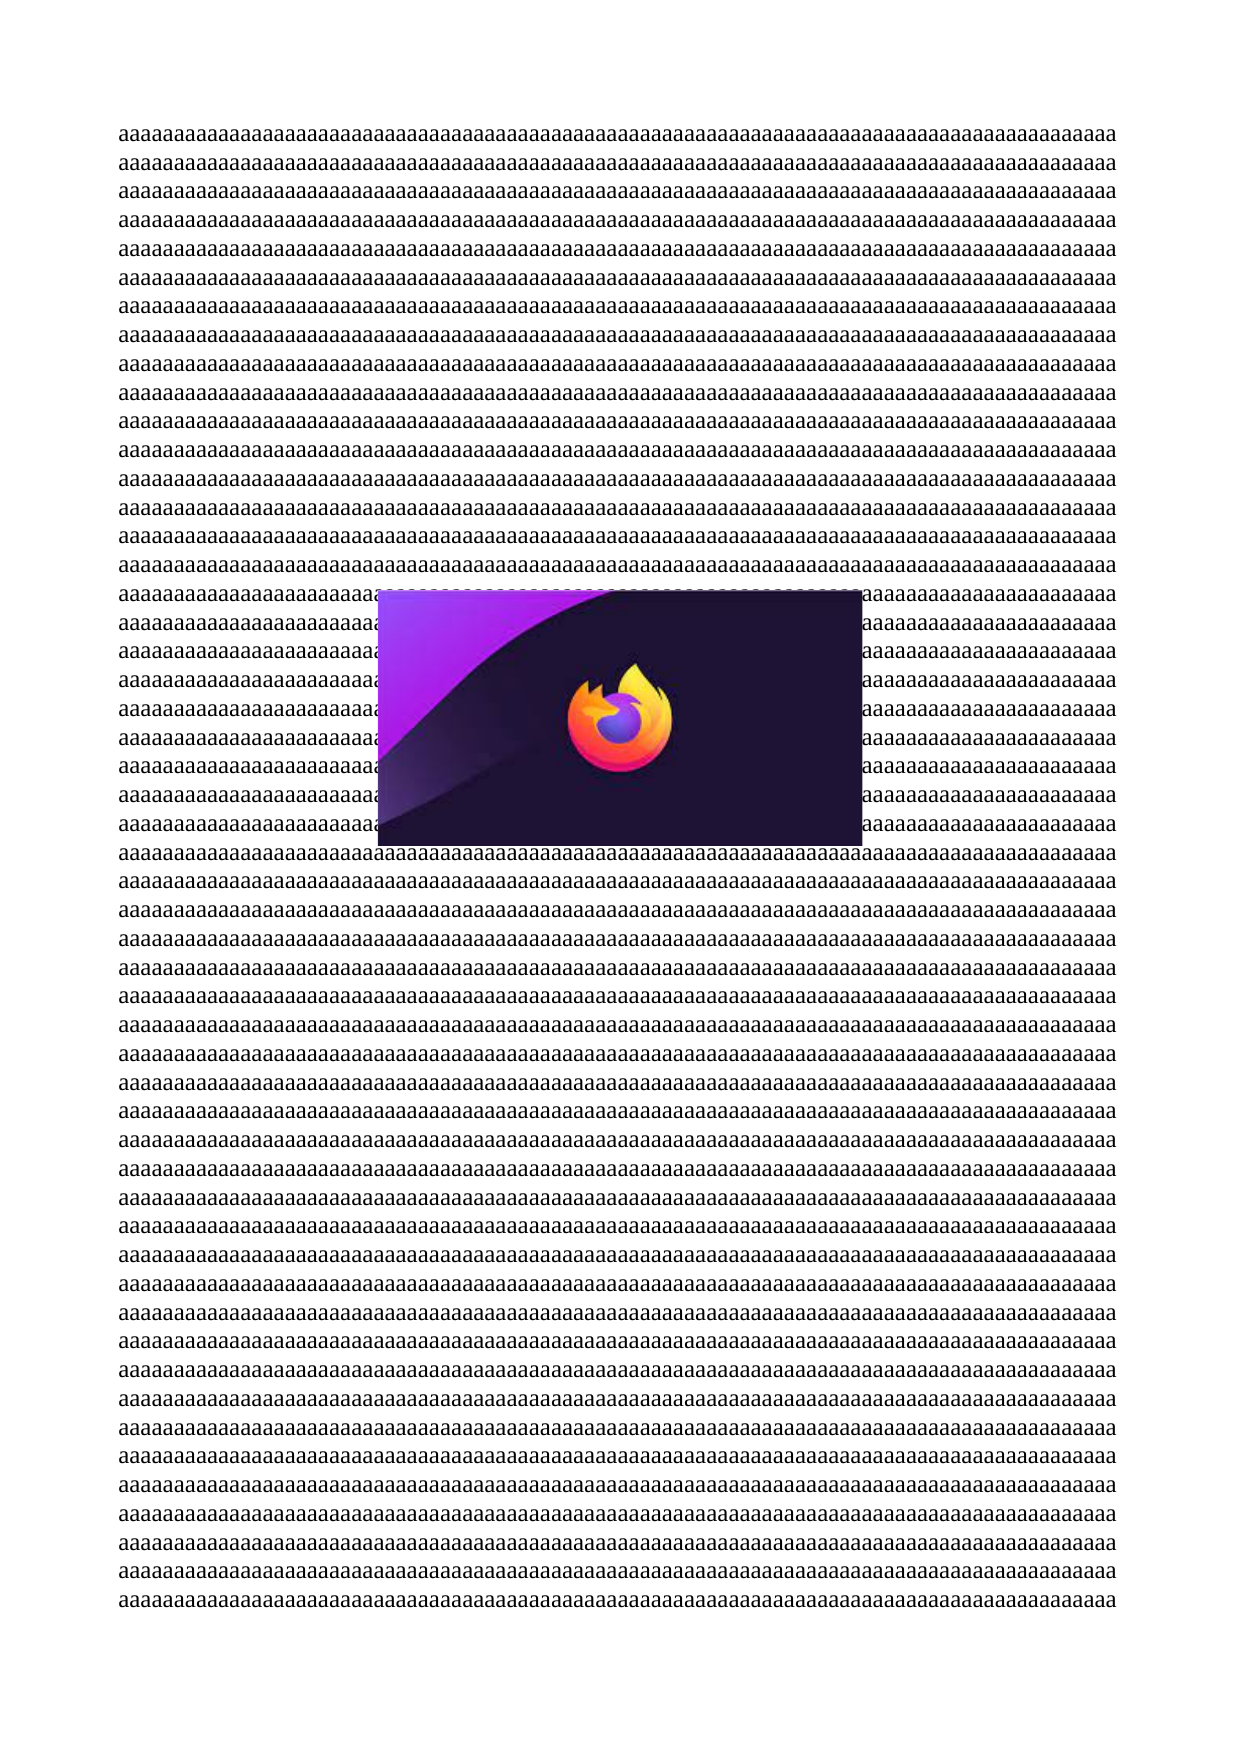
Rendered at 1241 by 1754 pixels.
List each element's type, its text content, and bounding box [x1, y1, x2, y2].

picture [377, 590, 863, 846]
text aaaaaaaaaaaaaaaaaaaaaaaaaaaaaaaaaaaaaaaaaaaaaaaaaaaaaaaaaaaaaaaaaaaaaaaaaaaaaaaaaaaaaaaaaaaaaaaaaaaaaaaaaaaaaaaaaaaaaaaaaaaaaaaaaaaaaaaaaaaaaaaaaaaaaaaaaaaaaaaaaaaaaaaaaaaaaaaaaaaaaaaaaaaaaaaaaaaaaaaaaaaaaaaaaaaaaaaaaaaaaaaaaaaaaaaaaaaaaaaaaaaaaaaaaaaaaaaaaaaaaaaaaaaaaaaaaaaaaaaaaaaaaaaaaaaaaaaaaaaaaaaaaaaaaaaaaaaaaaaaaaaaaaaaaaaaaaaaaaaaaaaaaaaaaaaaaaaaaaaaaaaaaaaaaaaaaaaaaaaaaaaaaaaaaaaaaaaaaaaaaaaaaaaaaaaaaaaaaaaaaaaaaaaaaaaaaaaaaaaaaaaaaaaaaaaaaaaaaaaaaaaaaaaaaaaaaaaaaaaaaaaaaaaaaaaaaaaaaaaaaaaaaaaaaaaaaaaaaaaaaaaaaaaaaaaaaaaaaaaaaaaaaaaaaaaaaaaaaaaaaaaaaaaaaaaaaaaaaaaaaaaaaaaaaaaaaaaaaaaaaaaaaaaaaaaaaaaaaaaaaaaaaaaaaaaaaaaaaaaaaaaaaaaaaaaaaaaaaaaaaaaaaaaaaaaaaaaaaaaaaaaaaaaaaaaaaaaaaaaaaaaaaaaaaaaaaaaaaaaaaaaaaaaaaaaaaaaaaaaaaaaaaaaaaaaaaaaaaaaaaaaaaaaaaaaaaaaaaaaaaaaaaaaaaaaaaaaaaaaaaaaaaaaaaaaaaaaaaaaaaaaaaaaaaaaaaaaaaaaaaaaaaaaaaaaaaaaaaaaaaaaaaaaaaaaaaaaaaaaaaaaaaaaaaaaaaaaaaaaaaaaaaaaaaaaaaaaaaaaaaaaaaaaaaaaaaaaaaaaaaaaaaaaaaaaaaaaaaaaaaaaaaaaaaaaaaaaaaaaaaaaaaaaaaaaaaaaaaaaaaaaaaaaaaaaaaaaaaaaaaaaaaaaaaaaaaaaaaaaaaaaaaaaaaaaaaaaaaaaaaaaaaaaaaaaaaaaaaaaaaaaaaaaaaaaaaaaaaaaaaaaaaaaaaaaaaaaaaaaaaaaaaaaaaaaaaaaaaaaaaaaaaaaaaaaaaaaaaaaaaaaaaaaaaaaaaaaaaaaaaaaaaaaaaaaaaaaaaaaaaaaaaaaaaaaaaaaaaaaaaaaaaaaaaaaaaaaaaaaaaaaaaaaaaaaaaaaaaaaaaaaaaaaaaaaaaaaaaaaaaaaaaaaaaaaaaaaaaaaaaaaaaaaaaaaaaaaaaaaaaaaaaaaaaaaaaaaaaaaaaaaaaaaaaaaaaaaaaaaaaaaaaaaaaaaaaaaaaaaaaaaaaaaaaaaaaaaaaaaaaaaaaaaaaaaaaaaaaaaaaaaaaaaaaaaaaaaaaaaaaaaaaaaaaaaaaaaaaaaaaaaaaaaaaaaaaaaaaaaaaaaaaaaaaaaaaaaaaaaaaaaaaaaaaaaaaaaaaaaaaaaaaaaaaaaaaaaaaaaaaaaaaaaaaaaaaaaaaaaaaaaaaaaaaaaaaaaaaaaaaaaaaaaaaaaaaaaaaaaaaaaaaaaaaaaaaaaaaaaaaaaaaaaaaaaaaaaaaaaaaaaaaaaaaaaaaaaaaaaaaaaaaaaaaaaaaaaaaaaaaaaaaaaaaaaaaaaaaaaaaaaaaaaaaaaaaaaaaaaaaaaaaaaaaaaaaaaaaaaaaaaaaaaaaaaaaaaaaaaaaaaaaaaaaaaaaaaaaaaaaaaaaaaaaaaaaaaaaaaaaaaaaaaaaaaaaaaaaaaaaaaaaaaaaaaaaaaaaaaaaaaaaaaaaaaaaaaaaaaaaaaaaaaaaaaaaaaaaaaaaaaaaaaaaaaaaaaaaaaaaaaaaaaaaaaaaaaaaaaaaaaaaaaaaaaaaaaaaaaaaaaaaaaaaaaaaaaaaaaaaaaaaaaaaaaaaaaaaaaaaaaaaaaaaaaaaaaaaaaaaaaaaaaaaaaaaaaaaaaaaaaaaaaaaaaaaaaaaaaaaaaaaaaaaaaaaaaaaaaaaaaaaaaaaaaaaaaaaaaaaaaaaaaaaaaaaaaaaaaaaaaaaaaaaaaaaaaaaaaaaaaaaaaaaaaaaaaaaaaaaaaaaaaaaaaaaaaaaaaaaaaaaaaaaaaaaaaaaaaaaaaaaaaaaaaaaaaaaaaaaaaaaaaaaaaaaaaaaaaaaaaaaaaaaaaaaaaaaaaaaaaaaaaaaaaaaaaaaaaaaaaaaaaaaaaaaaaaaaaaaaaaaaaaaaaaaaaaaaaaaaaaaaaaaaaaaaaaaaaaaaaaaaaaaaaaaaaaaaaaaaaaaaaaaaaaaaaaaaaaaaaaaaaaaaaaaaaaaaaaaaaaaaaaaaaaaaaaaaaaaaaaaaaaaaaaaaaaaaaaaaaaaaaaaaaaaaaaaaaaaaaaaaaaaaaaaaaaaaaaaaaaaaaaaaaaaaaaaaaaaaaaaaaaaaaaaaaaaaaaaaaaaaaaaaaaaaaaaaaaaaaaaaaaaaaaaaaaaaaaaaaaaaaaaaaaaaaaaaaaaaaaaaaaaaaaaaaaaaaaaaaaaaaaaaaaaaaaaaaaaaaaaaaaaaaaaaaaaaaaaaaaaaaaaaaaaaaaaaaaaaaaaaaaaaaaaaaaaaaaaaaaaaaaaaaaaaaaaaaaaaaaaaaaaaaaaaaaaaaaaaaaaaaaaaaaaaaaaaaaaaaaaaaaaaaaaaaaaaaaaaaaaaaaaaaaaaaaaaaaaaaaaaaaaaaaaaaaaaaaaaaaaaaaaaaaaaaaaaaaaaaaaaaaaaaaaaaaaaaaaaaaaaaaaaaaaaaaaaaaaaaaaaaaaaaaaaaaaaaaaaaaaaaaaaaaaaaaaaaaaaaaaaaaaaaaaaaaaaaaaaaaaaaaaaaaaaaaaaaaaaaaaaaaaaaaaaaaaaaaaaaaaaaaaaaaaaaaaaaaaaaaaaaaaaaaaaaaaaaaaaaaaaaaaaaaaaaaaaaaaaaaaaaaaaaaaaaaaaaaaaaaaaaaaaaaaaaaaaaaaaaaaaaaaaaaaaaaaaaaaaaaaaaaaaaaaaaaaaaaaaaaaaaaaaaaaaaaaaaaaaaaaaaaaaaaaaaaaaaaaaaaaaaaaaaaaaaaaaaaaaaaaaaaaaaaaaaaaaaaaaaaaaaaaaaaaaaaaaaaaaaaaaaaaaaaaaaaaaaaaaaaaaaaaaaaaaaaaaaaaaaaaaaaaaaaaaaaaaaaaaaaaaaaaaaaaaaaaaaaaaaaaaaaaaaaaaaaaaaaaaaaaaaaaaaaaaaaaaaaaaaaaaaaaaaaaaaaaaaaaaaaaaaaaaaaaaaaaaaaaaaaaaaaaaaaaaaaaaaaaaaaaaaaaaaaaaaaaaaaaaaaaaaaaaaaaaaaaaaaaaaaaaaaaaaaaaaaaaaaaaaaaaaaaaaaaaaaaaaaaaaaaaaaaaaaaaaaaaaaaaaaaaaaaaaaaaaaaaaaaaaaaaaaaaaaaaaaaaaaaaaaaaaaaaaaaaaaaaaaaaaaaaaaaaaaaaaaaaaaaaaaaaaaaaaaaaaaaaaaaaaaaaaaaaaaaaaaaaaaaaaaaaaaaaaaaaaaaaaaaaaaaaaaaaaaaaaaaaaaaaaaaaaaaaaaaaaaaaaaaaaaaaaaaaaaaaaaaaaaaaaaaaaaaaaaaaaaaaaaaaaaaaaaaaaaaaaaaaaaaaaaaaaaaaaaaaaaaaaaaaaaaaaaaaaaaaaaaaaaaaaaaaaaaaaaaaaaaaaaaaaaaaaaaaaaaaaaaaaaaaaaaaaaaaaaaaaaaaaaaaaaaaaaaaaaaaaaaaaaaaaaaaaaaaaaaaaaaaaaaaaaaaaaaaaaaaaaaaaaaaaaaaaaaaaaaaaaaaaaaaaaaaaaaaaaaaaaaaaaaaaaaaaaaaaaaaaaaaaaaaaaaaaaaaaaaaaaaaaaaaaaaaaaaaaaaaaaaaaaaaaaaaaaaaaaaaaaaaaaaaaaaaaaaaaaaaaaaaaaaaaaaaaaaaaaaaaaaaaaaaaaaaaaaaaaaaaaaaaaaaaaaaaaaaaaaaaaaaaaaaaaaaaaaaaaaaaaaaaaaaaaaaaaaaaaaaaaaaaaaaaaaaaaaaaaaaaaaaaaaaaaaaaaaaaaaaaaaaaaaaaaaaaaaaaaaaaaaaaaaaaaaaaaaaaaaaaaaaaaaaaaaaaaaaaaaaaaaaaaaaaaaaaaaaaaaaaaaaaaaaaaaaaaaaaaaaaaaaaaaaaaaaaaaaaaaaaaaaaaaaaaaaaaaaaaaaaaaaaaaaaaaaaaaaaaaaaaaaaaaaaaaaaaaaaaaaaaaaaaaaaaaaaaaaaaaaaaaaaaaaaaaaaaaaaaaaaaaaaaaaaaaaaaaaaaaaaaaaaaaaaaaaaaaaaaaaaaaaaaaaaaaaaaaaaaaaaaaaaaaaaaaaaaaaaaaaaaaaaaaaaaaaaaaaaaaaaaaaaaaaaaaaaaaaaaaaaaaaaaaaaaaaaaaaaaaaaaaaaaaaaaaaaaaaaaaaaaaaaaaaaaaaaaaaaaaaaaaaaaaaaaaaaaaaaaaaaaaaaaaaaaaaaaaaaaaaaaaaaaaaaaaaaaaaaaaaaaaaaaaaaaaaaaaaaaaaaaaaaaaaaaaaaaaaaaaaaaaaaaaaaaaaaaaaaaaaaaaaaaaaaaaaaaaaaaaaaaaaaa [118, 118, 1122, 1613]
